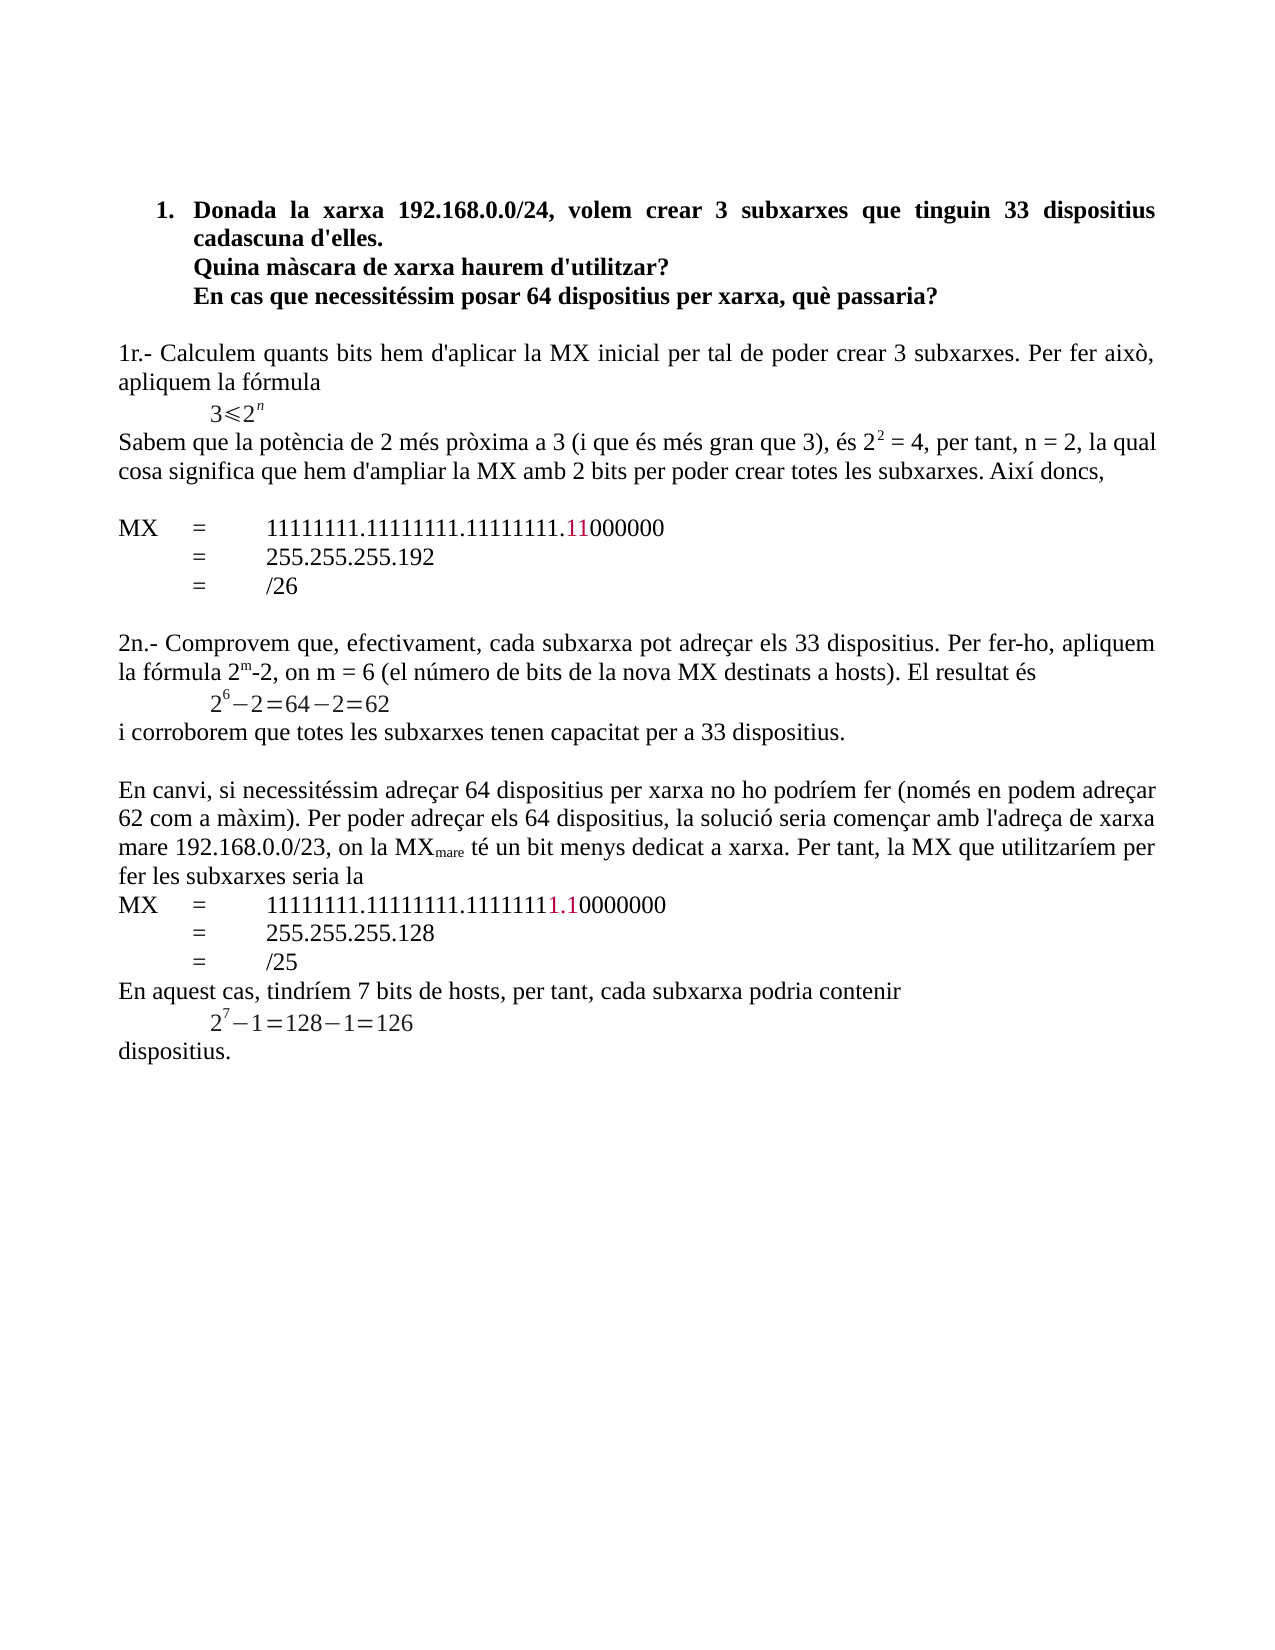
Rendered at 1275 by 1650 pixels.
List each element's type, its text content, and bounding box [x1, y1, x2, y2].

list Donada la xarxa 192.168.0.0/24, volem crear 3 subxarxes que tinguin 33 dispositius cadascuna d'elles. [156, 195, 1157, 252]
text = 255.255.255.128 [118, 918, 1157, 947]
text Sabem que la potència de 2 més pròxima a 3 (i que és més gran que 3), és 22 = 4, per tant, n = 2, la qual cosa significa que hem d'ampliar la MX amb 2 bits per poder crear totes les subxarxes. Així doncs, [118, 427, 1157, 485]
text 1r.- Calculem quants bits hem d'aplicar la MX inicial per tal de poder crear 3 subxarxes. Per fer això, apliquem la fórmula [118, 338, 1157, 396]
list En cas que necessitéssim posar 64 dispositius per xarxa, què passaria? [156, 281, 1157, 310]
text = /25 [118, 947, 1157, 976]
list Quina màscara de xarxa haurem d'utilitzar? [156, 252, 1157, 281]
text En aquest cas, tindríem 7 bits de hosts, per tant, cada subxarxa podria contenir [118, 976, 1157, 1005]
text En canvi, si necessitéssim adreçar 64 dispositius per xarxa no ho podríem fer (només en podem adreçar 62 com a màxim). Per poder adreçar els 64 dispositius, la solució seria començar amb l'adreça de xarxa mare 192.168.0.0/23, on la MXmare té un bit menys dedicat a xarxa. Per tant, la MX que utilitzaríem per fer les subxarxes seria la [118, 775, 1157, 890]
text MX = 11111111.11111111.11111111.10000000 [118, 890, 1157, 918]
text 2n.- Comprovem que, efectivament, cada subxarxa pot adreçar els 33 dispositius. Per fer-ho, apliquem la fórmula 2m-2, on m = 6 (el número de bits de la nova MX destinats a hosts). El resultat és [118, 628, 1157, 686]
text dispositius. [118, 1036, 1157, 1065]
text = /26 [118, 571, 1157, 600]
text i corroborem que totes les subxarxes tenen capacitat per a 33 dispositius. [118, 717, 1157, 746]
text MX = 11111111.11111111.11111111.11000000 [118, 513, 1157, 542]
text = 255.255.255.192 [118, 542, 1157, 571]
